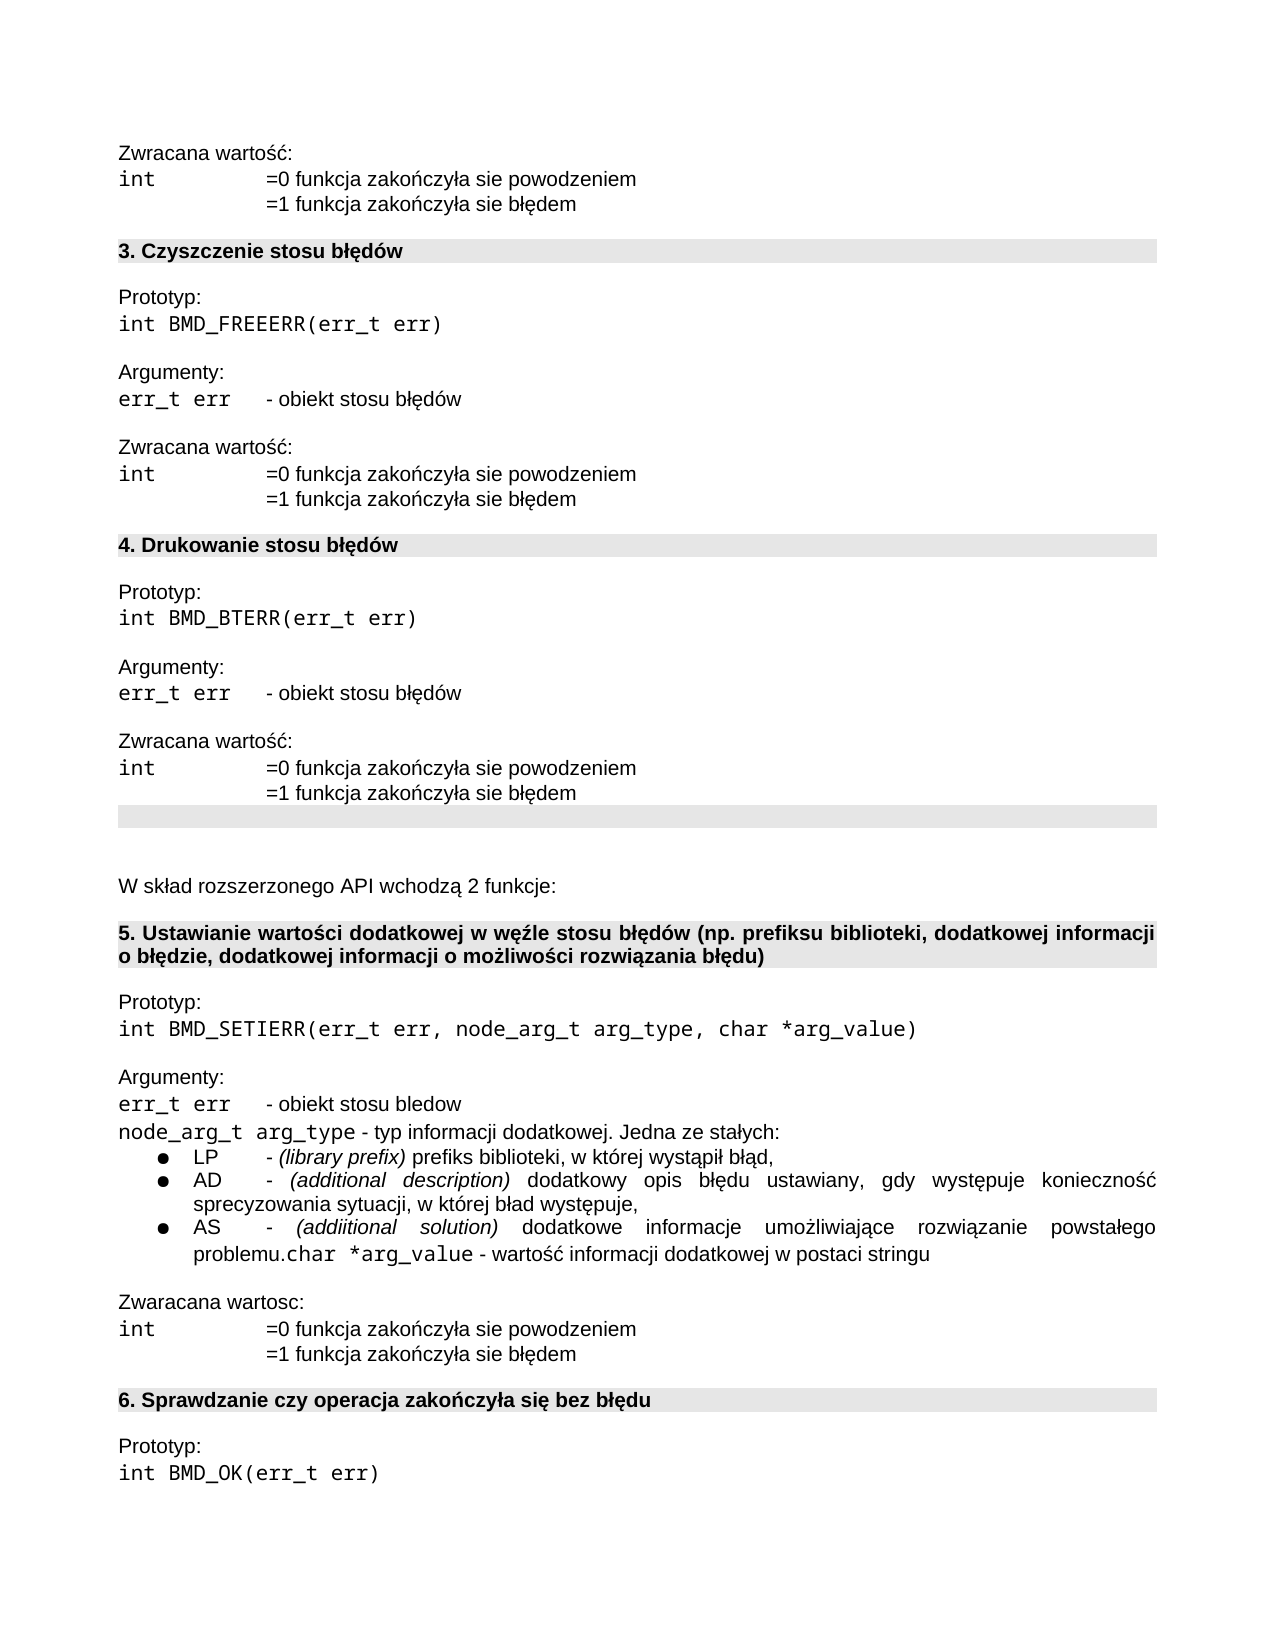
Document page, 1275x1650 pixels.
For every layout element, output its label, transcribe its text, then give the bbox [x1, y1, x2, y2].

text Prototyp: [118, 991, 1157, 1014]
text err_t err - obiekt stosu błędów [118, 384, 1157, 412]
text 3. Czyszczenie stosu błędów [118, 239, 1157, 263]
text int BMD_FREEERR(err_t err) [118, 309, 1157, 338]
text Argumenty: [118, 655, 1157, 678]
text Zwracana wartość: [118, 436, 1157, 459]
text err_t err - obiekt stosu bledow [118, 1089, 1157, 1117]
text int BMD_BTERR(err_t err) [118, 603, 1157, 632]
text int =0 funkcja zakończyła sie powodzeniem [118, 164, 1157, 193]
text Zwracana wartość: [118, 141, 1157, 164]
text Prototyp: [118, 286, 1157, 309]
text =1 funkcja zakończyła sie błędem [118, 193, 1157, 216]
text Argumenty: [118, 1066, 1157, 1089]
text Zwracana wartość: [118, 730, 1157, 753]
list AD - (additional description) dodatkowy opis błędu ustawiany, gdy występuje konieczność sprecyzowania sytuacji, w której bład występuje, [156, 1169, 1157, 1216]
text Prototyp: [118, 580, 1157, 603]
text Zwaracana wartosc: [118, 1290, 1157, 1314]
text =1 funkcja zakończyła sie błędem [118, 1342, 1157, 1365]
text int BMD_SETIERR(err_t err, node_arg_t arg_type, char *arg_value) [118, 1014, 1157, 1042]
text 5. Ustawianie wartości dodatkowej w węźle stosu błędów (np. prefiksu biblioteki, dodatkowej informacji o błędzie, dodatkowej informacji o możliwości rozwiązania błędu) [118, 921, 1157, 968]
text Prototyp: [118, 1435, 1157, 1458]
text 6. Sprawdzanie czy operacja zakończyła się bez błędu [118, 1388, 1157, 1412]
text =1 funkcja zakończyła sie błędem [118, 487, 1157, 511]
list AS - (addiitional solution) dodatkowe informacje umożliwiające rozwiązanie powstałego problemu.char *arg_value - wartość informacji dodatkowej w postaci stringu [156, 1216, 1157, 1267]
text node_arg_t arg_type - typ informacji dodatkowej. Jedna ze stałych: [118, 1117, 1157, 1146]
text int =0 funkcja zakończyła sie powodzeniem [118, 459, 1157, 487]
text W skład rozszerzonego API wchodzą 2 funkcje: [118, 875, 1157, 898]
text 4. Drukowanie stosu błędów [118, 534, 1157, 557]
text int =0 funkcja zakończyła sie powodzeniem [118, 753, 1157, 782]
text err_t err - obiekt stosu błędów [118, 678, 1157, 707]
text Argumenty: [118, 361, 1157, 384]
text =1 funkcja zakończyła sie błędem [118, 782, 1157, 805]
list LP - (library prefix) prefiks biblioteki, w której wystąpił błąd, [156, 1146, 1157, 1169]
text int =0 funkcja zakończyła sie powodzeniem [118, 1314, 1157, 1342]
text int BMD_OK(err_t err) [118, 1458, 1157, 1487]
